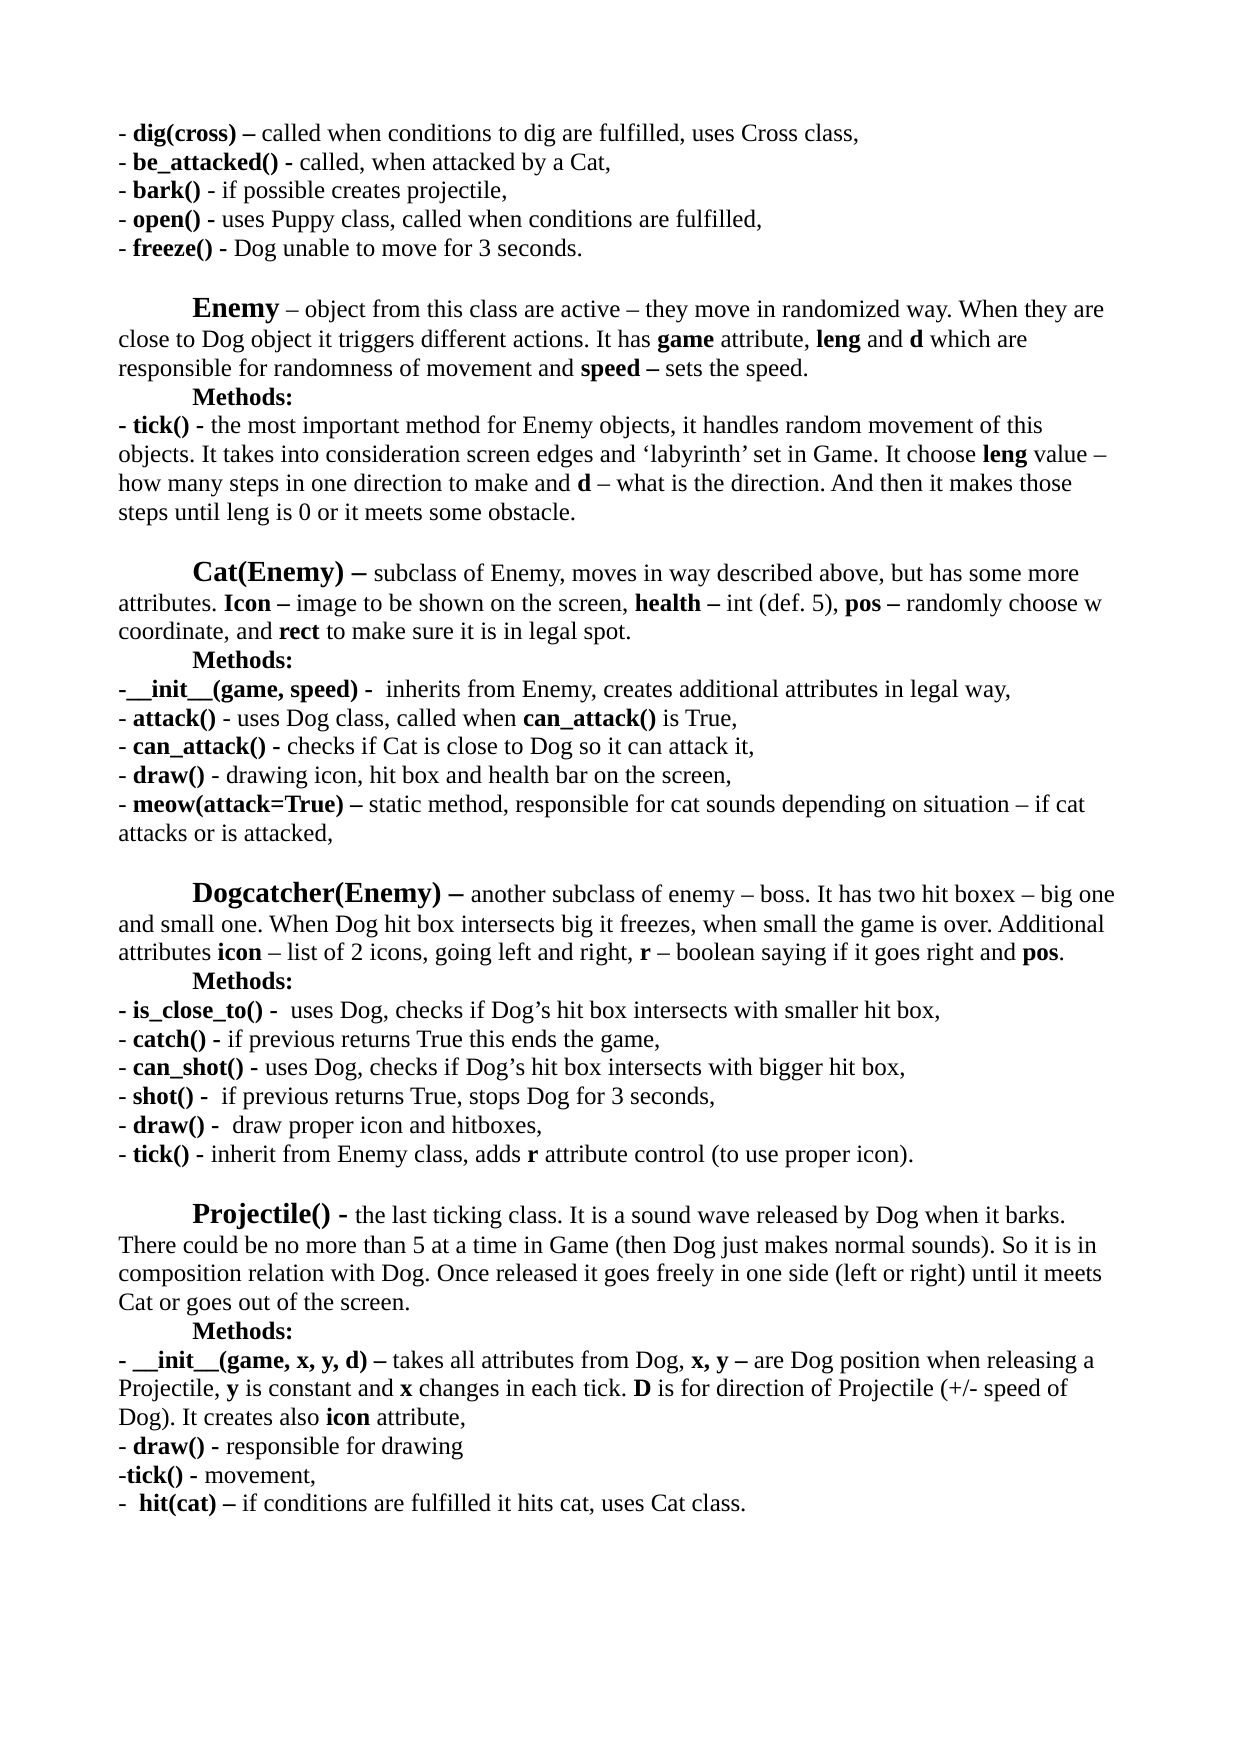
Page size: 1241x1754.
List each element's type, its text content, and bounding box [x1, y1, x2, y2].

text - hit(cat) – if conditions are fulfilled it hits cat, uses Cat class. [118, 1488, 1122, 1517]
text - draw() - responsible for drawing [118, 1431, 1122, 1460]
text - draw() - drawing icon, hit box and health bar on the screen, [118, 760, 1122, 789]
text - attack() - uses Dog class, called when can_attack() is True, [118, 703, 1122, 731]
text - __init__(game, x, y, d) – takes all attributes from Dog, x, y – are Dog position when releasing a Projectile, y is constant and x changes in each tick. D is for direction of Projectile (+/- speed of Dog). It creates also icon attribute, [118, 1345, 1122, 1431]
text Cat(Enemy) – subclass of Enemy, moves in way described above, but has some more attributes. Icon – image to be shown on the screen, health – int (def. 5), pos – randomly choose w coordinate, and rect to make sure it is in legal spot. [118, 554, 1122, 645]
text - be_attacked() - called, when attacked by a Cat, [118, 147, 1122, 176]
text - open() - uses Puppy class, called when conditions are fulfilled, [118, 204, 1122, 233]
text - tick() - the most important method for Enemy objects, it handles random movement of this objects. It takes into consideration screen edges and ‘labyrinth’ set in Game. It choose leng value – how many steps in one direction to make and d – what is the direction. And then it makes those steps until leng is 0 or it meets some obstacle. [118, 410, 1122, 525]
text Methods: [118, 1316, 1122, 1345]
text - dig(cross) – called when conditions to dig are fulfilled, uses Cross class, [118, 118, 1122, 147]
text Methods: [118, 966, 1122, 995]
text -tick() - movement, [118, 1460, 1122, 1488]
text - tick() - inherit from Enemy class, adds r attribute control (to use proper icon). [118, 1139, 1122, 1167]
text Methods: [118, 382, 1122, 410]
text - is_close_to() - uses Dog, checks if Dog’s hit box intersects with smaller hit box, [118, 995, 1122, 1024]
text - can_attack() - checks if Cat is close to Dog so it can attack it, [118, 731, 1122, 760]
text - can_shot() - uses Dog, checks if Dog’s hit box intersects with bigger hit box, [118, 1052, 1122, 1081]
text - catch() - if previous returns True this ends the game, [118, 1024, 1122, 1052]
text - meow(attack=True) – static method, responsible for cat sounds depending on situation – if cat attacks or is attacked, [118, 789, 1122, 846]
text Dogcatcher(Enemy) – another subclass of enemy – boss. It has two hit boxex – big one and small one. When Dog hit box intersects big it freezes, when small the game is over. Additional attributes icon – list of 2 icons, going left and right, r – boolean saying if it goes right and pos. [118, 875, 1122, 966]
text Projectile() - the last ticking class. It is a sound wave released by Dog when it barks. There could be no more than 5 at a time in Game (then Dog just makes normal sounds). So it is in composition relation with Dog. Once released it goes freely in one side (left or right) until it meets Cat or goes out of the screen. [118, 1196, 1122, 1316]
text - bark() - if possible creates projectile, [118, 176, 1122, 204]
text - freeze() - Dog unable to move for 3 seconds. [118, 233, 1122, 262]
text Enemy – object from this class are active – they move in randomized way. When they are close to Dog object it triggers different actions. It has game attribute, leng and d which are responsible for randomness of movement and speed – sets the speed. [118, 291, 1122, 382]
text -__init__(game, speed) - inherits from Enemy, creates additional attributes in legal way, [118, 674, 1122, 703]
text - shot() - if previous returns True, stops Dog for 3 seconds, [118, 1081, 1122, 1110]
text Methods: [118, 645, 1122, 674]
text - draw() - draw proper icon and hitboxes, [118, 1110, 1122, 1139]
